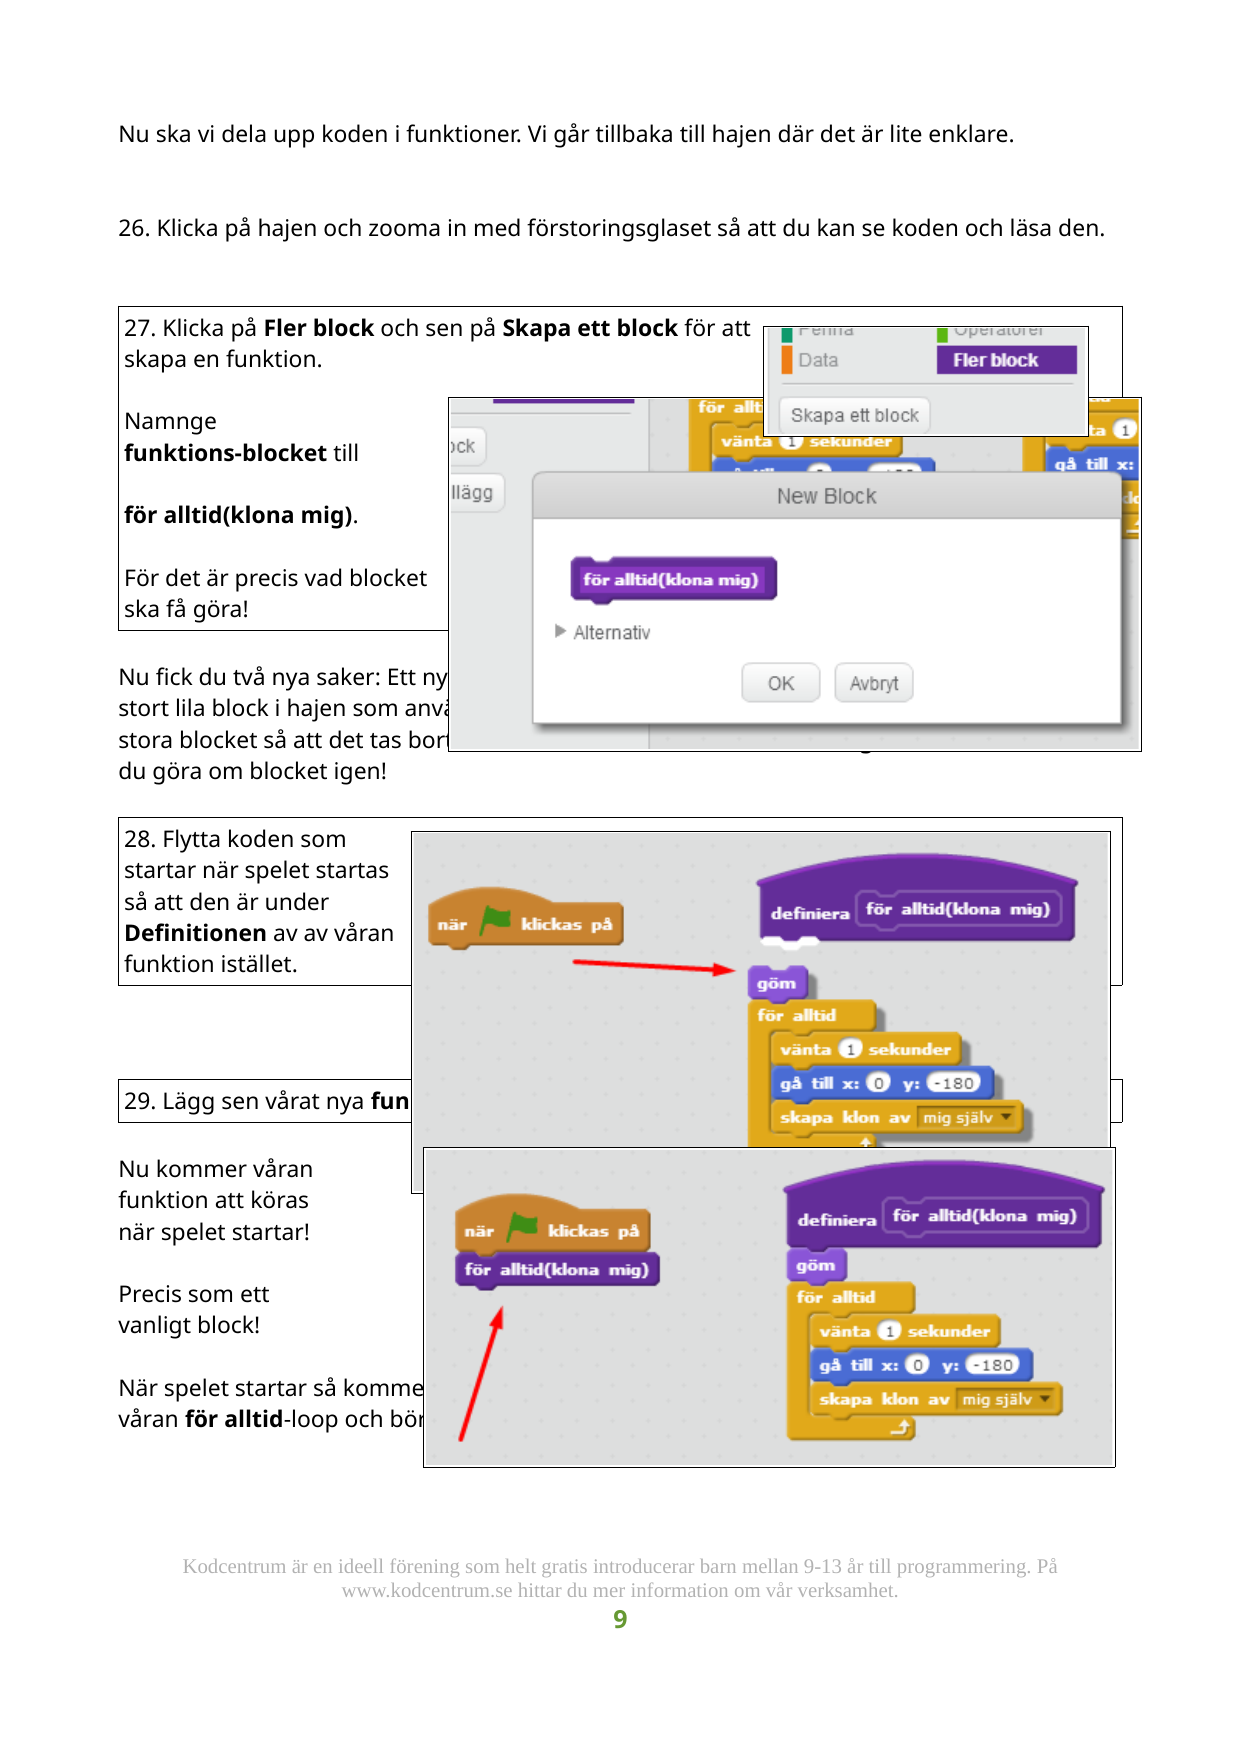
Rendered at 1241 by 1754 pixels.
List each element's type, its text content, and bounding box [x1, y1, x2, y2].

text funktion att köras [118, 1184, 423, 1216]
picture [450, 399, 1139, 749]
text Nu kommer våran [118, 1153, 411, 1184]
table_header funktions-blocket till för alltid(klona mig). För det är precis vad blocket ska få göra! [119, 434, 448, 630]
table_header 29. Lägg sen vårat nya funktions-block så att våran funktion körs när spelet startar. [119, 1080, 411, 1122]
picture [413, 833, 1108, 1191]
picture [426, 1150, 1113, 1465]
table_header 27. Klicka på Fler block och sen på Skapa ett block för att skapa en funktion. Namnge [119, 307, 1122, 433]
table_header [764, 327, 1088, 436]
text 26. Klicka på hajen och zooma in med förstoringsglaset så att du kan se koden och läsa den. [118, 212, 1122, 243]
table_header 28. Flytta koden som startar när spelet startas så att den är under Definitionen av av våran funktion istället. [119, 818, 1122, 985]
text Precis som ett [118, 1278, 423, 1309]
text Nu ska vi dela upp koden i funktioner. Vi går tillbaka till hajen där det är lite enklare. [118, 118, 1122, 149]
picture [766, 328, 1085, 434]
text När spelet startar så kommer våran funktion att köras och då kommer datorn att gå in i våran för alltid-loop och börja klona hajar! [118, 1372, 423, 1434]
text Nu fick du två nya saker: Ett nytt lila block som heter ”för alltid(klona mig)” och du fick ett stort lila block i hajen som används för att berätta vad funktionen gör. Om du drar bort det stora blocket så att det tas bort, då kommer även för alltid(klona mig) att försvinna. Då får du göra om blocket igen! [118, 661, 1122, 786]
text när spelet startar! [118, 1216, 423, 1247]
text vanligt block! [118, 1309, 423, 1341]
